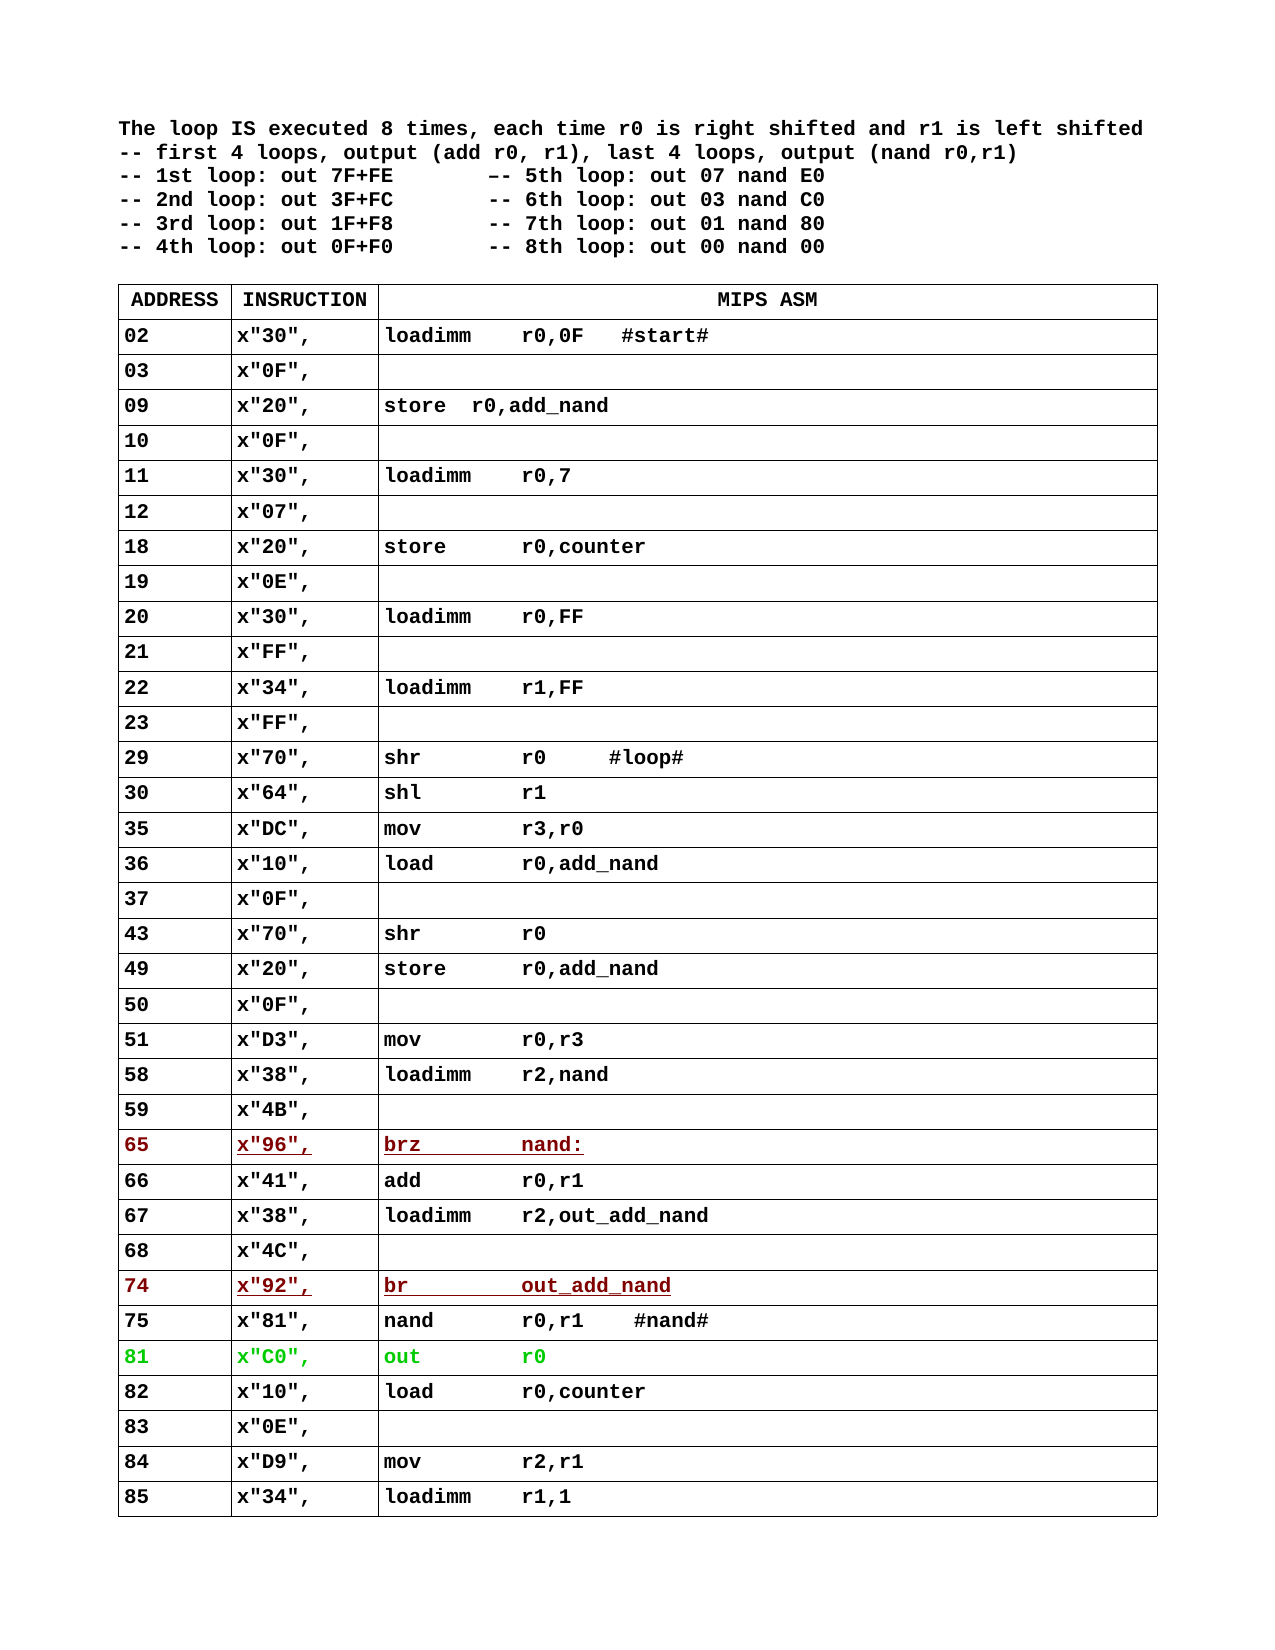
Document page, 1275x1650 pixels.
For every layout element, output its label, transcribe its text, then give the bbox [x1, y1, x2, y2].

table_cell store r0,add_nand [379, 390, 1157, 424]
table_cell 11 [119, 461, 231, 495]
table_cell 19 [119, 566, 231, 601]
table_cell 36 [119, 848, 231, 882]
table_cell 84 [119, 1447, 231, 1481]
table_cell 75 [119, 1306, 231, 1340]
table_cell x"70", [232, 919, 378, 953]
table_cell x"96", [232, 1130, 378, 1164]
table_cell brz nand: [379, 1130, 1157, 1164]
table_cell x"64", [232, 778, 378, 812]
table_cell x"30", [232, 461, 378, 495]
table_cell 67 [119, 1200, 231, 1234]
table_cell 50 [119, 989, 231, 1023]
table_cell 23 [119, 707, 231, 741]
table_cell mov r0,r3 [379, 1024, 1157, 1058]
table_cell 82 [119, 1376, 231, 1410]
table_cell 85 [119, 1482, 231, 1516]
table_cell 51 [119, 1024, 231, 1058]
table_cell 65 [119, 1130, 231, 1164]
table_cell x"0F", [232, 426, 378, 460]
table_cell x"0F", [232, 355, 378, 389]
table_cell x"07", [232, 496, 378, 530]
table_cell 68 [119, 1235, 231, 1269]
table_cell x"30", [232, 602, 378, 636]
table_cell x"0E", [232, 1411, 378, 1446]
table_cell 09 [119, 390, 231, 424]
table_cell x"10", [232, 848, 378, 882]
table_cell loadimm r1,FF [379, 672, 1157, 706]
table_cell x"0F", [232, 883, 378, 917]
table_cell loadimm r2,nand [379, 1059, 1157, 1093]
table_cell 30 [119, 778, 231, 812]
table_header ADDRESS [119, 285, 231, 319]
table_cell 81 [119, 1341, 231, 1375]
table_cell [379, 707, 1157, 741]
table_cell x"DC", [232, 813, 378, 847]
table_cell 29 [119, 742, 231, 777]
table_cell nand r0,r1 #nand# [379, 1306, 1157, 1340]
table_cell [379, 566, 1157, 601]
text -- 3rd loop: out 1F+F8 -- 7th loop: out 01 nand 80 [118, 213, 1157, 236]
table_cell shr r0 [379, 919, 1157, 953]
table_cell 20 [119, 602, 231, 636]
table_cell 66 [119, 1165, 231, 1199]
table_cell x"20", [232, 390, 378, 424]
table_cell loadimm r0,FF [379, 602, 1157, 636]
table_cell x"0E", [232, 566, 378, 601]
table_cell shr r0 #loop# [379, 742, 1157, 777]
table_cell 59 [119, 1095, 231, 1129]
table_cell x"41", [232, 1165, 378, 1199]
table_header MIPS ASM [379, 285, 1157, 319]
table_cell [379, 989, 1157, 1023]
table_cell x"10", [232, 1376, 378, 1410]
table_cell [379, 355, 1157, 389]
text -- 2nd loop: out 3F+FC -- 6th loop: out 03 nand C0 [118, 189, 1157, 213]
table_cell 21 [119, 637, 231, 671]
table_cell x"FF", [232, 637, 378, 671]
table_cell [379, 637, 1157, 671]
table_cell 12 [119, 496, 231, 530]
table_cell mov r3,r0 [379, 813, 1157, 847]
table_cell 02 [119, 320, 231, 354]
table_cell [379, 1235, 1157, 1269]
table_cell 83 [119, 1411, 231, 1446]
text The loop IS executed 8 times, each time r0 is right shifted and r1 is left shifted [118, 118, 1157, 142]
table_cell 22 [119, 672, 231, 706]
text -- first 4 loops, output (add r0, r1), last 4 loops, output (nand r0,r1) [118, 142, 1157, 165]
text -- 1st loop: out 7F+FE –- 5th loop: out 07 nand E0 [118, 165, 1157, 189]
table_cell x"4B", [232, 1095, 378, 1129]
table_cell 10 [119, 426, 231, 460]
table_cell x"38", [232, 1059, 378, 1093]
table_cell x"D9", [232, 1447, 378, 1481]
text -- 4th loop: out 0F+F0 -- 8th loop: out 00 nand 00 [118, 236, 1157, 260]
table_cell loadimm r1,1 [379, 1482, 1157, 1516]
table_cell shl r1 [379, 778, 1157, 812]
table_cell 37 [119, 883, 231, 917]
table_cell out r0 [379, 1341, 1157, 1375]
table_cell loadimm r0,7 [379, 461, 1157, 495]
table_cell x"81", [232, 1306, 378, 1340]
table_cell x"34", [232, 1482, 378, 1516]
table_cell x"D3", [232, 1024, 378, 1058]
table_cell loadimm r2,out_add_nand [379, 1200, 1157, 1234]
table_cell [379, 1411, 1157, 1446]
table_cell x"20", [232, 531, 378, 565]
table_cell [379, 426, 1157, 460]
table_cell 49 [119, 954, 231, 988]
table_header INSRUCTION [232, 285, 378, 319]
table_cell store r0,add_nand [379, 954, 1157, 988]
table_cell [379, 1095, 1157, 1129]
table_cell 74 [119, 1271, 231, 1305]
table_cell 43 [119, 919, 231, 953]
table_cell [379, 883, 1157, 917]
table_cell x"FF", [232, 707, 378, 741]
table_cell load r0,add_nand [379, 848, 1157, 882]
table_cell x"0F", [232, 989, 378, 1023]
table_cell x"4C", [232, 1235, 378, 1269]
table_cell x"92", [232, 1271, 378, 1305]
table_cell mov r2,r1 [379, 1447, 1157, 1481]
table_cell 35 [119, 813, 231, 847]
table_cell 18 [119, 531, 231, 565]
table_cell br out_add_nand [379, 1271, 1157, 1305]
table_cell x"70", [232, 742, 378, 777]
table_cell add r0,r1 [379, 1165, 1157, 1199]
table_cell 58 [119, 1059, 231, 1093]
table_cell x"20", [232, 954, 378, 988]
table_cell load r0,counter [379, 1376, 1157, 1410]
table_cell store r0,counter [379, 531, 1157, 565]
table_cell x"34", [232, 672, 378, 706]
table_cell loadimm r0,0F #start# [379, 320, 1157, 354]
table_cell x"38", [232, 1200, 378, 1234]
table_cell x"C0", [232, 1341, 378, 1375]
table_cell [379, 496, 1157, 530]
table_cell 03 [119, 355, 231, 389]
table_cell x"30", [232, 320, 378, 354]
